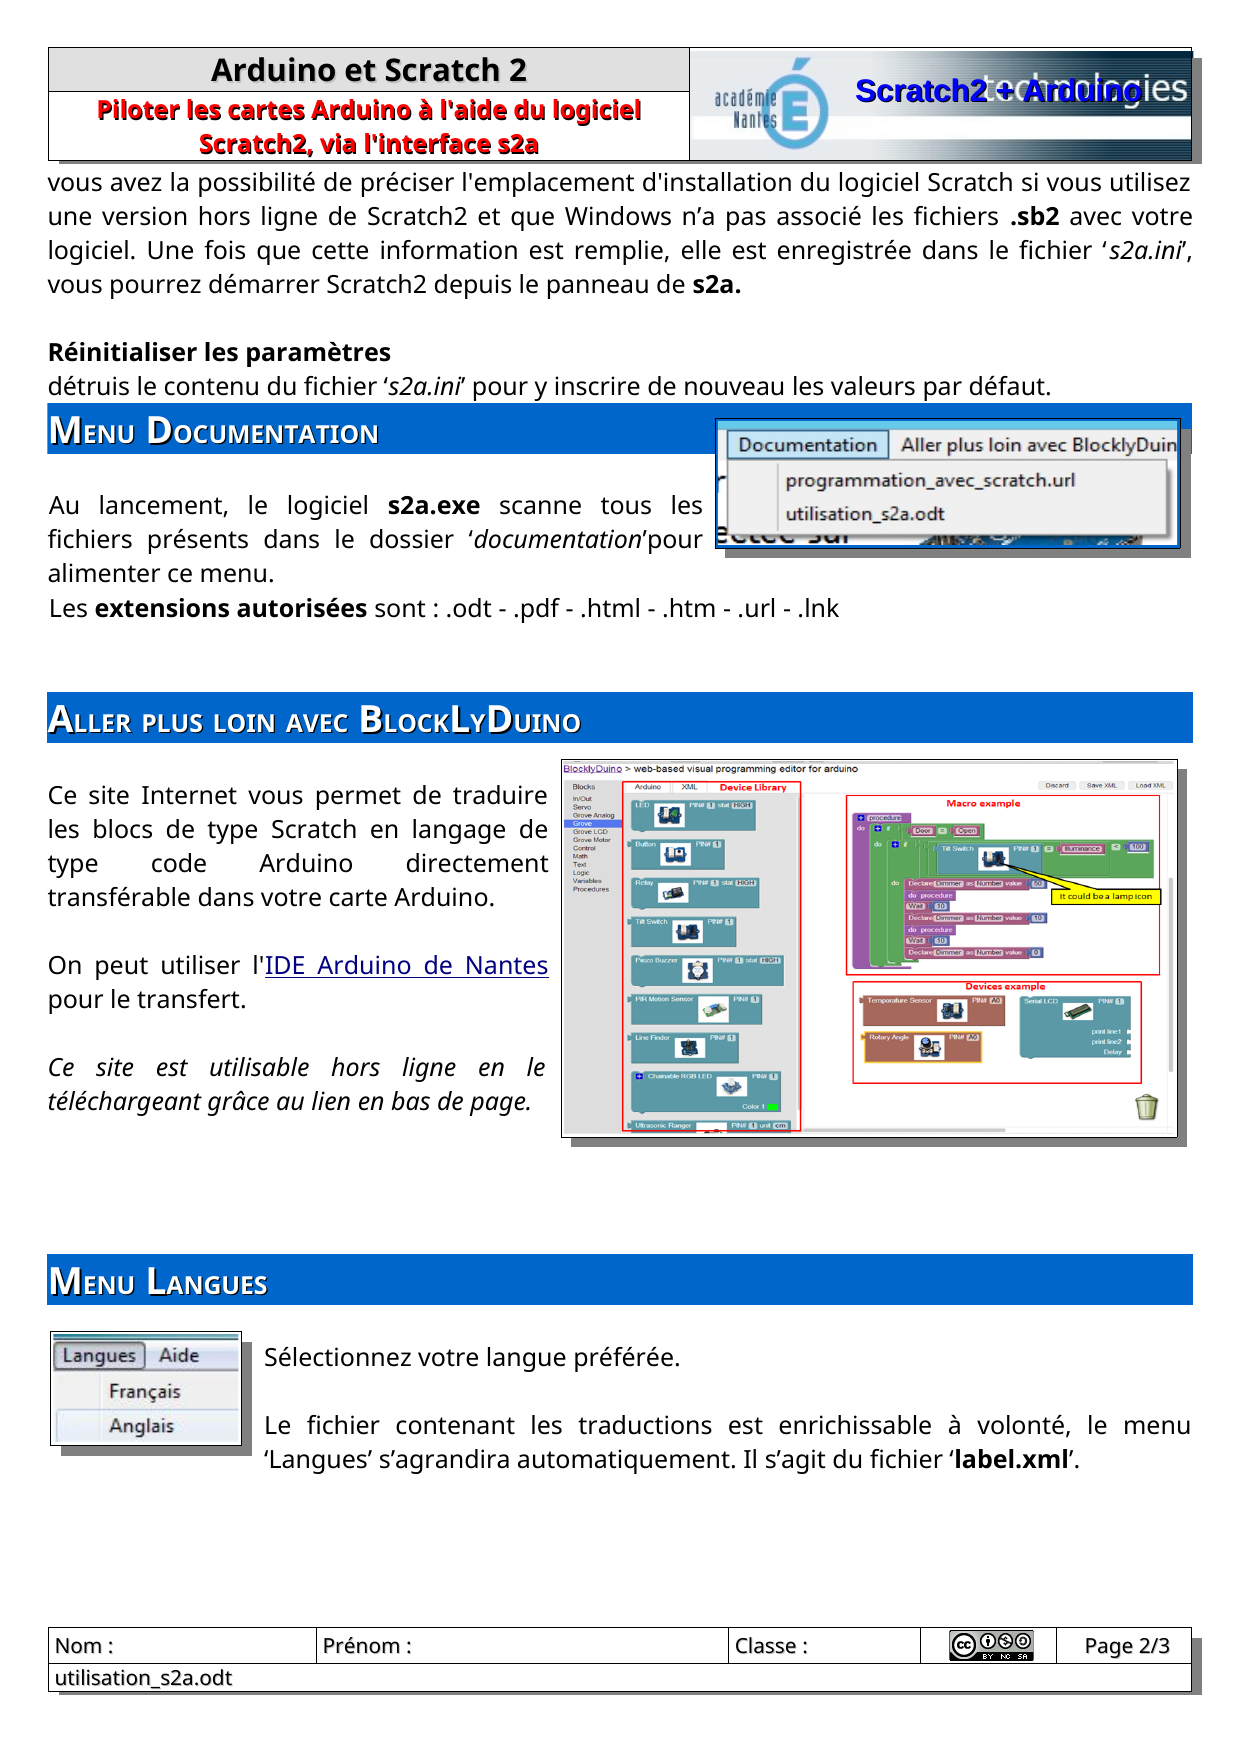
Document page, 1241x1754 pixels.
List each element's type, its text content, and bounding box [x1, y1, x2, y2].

text détruis le contenu du fichier ‘s2a.ini’ pour y inscrire de nouveau les valeurs par défaut. [47, 369, 1193, 403]
text Les extensions autorisées sont : .odt - .pdf - .html - .htm - .url - .lnk [47, 590, 1193, 624]
picture [949, 1630, 1034, 1661]
text vous avez la possibilité de préciser l'emplacement d'installation du logiciel Scratch si vous utilisez une version hors ligne de Scratch2 et que Windows n’a pas associé les fichiers .sb2 avec votre logiciel. Une fois que cette information est remplie, elle est enregistrée dans le fichier ‘s2a.ini’, vous pourrez démarrer Scratch2 depuis le panneau de s2a. [47, 164, 1193, 301]
picture [53, 1334, 239, 1442]
text On peut utiliser l'IDE Arduino de Nantes pour le transfert. [47, 948, 561, 1016]
text Ce site Internet vous permet de traduire les blocs de type Scratch en langage de type code Arduino directement transférable dans votre carte Arduino. [47, 777, 561, 914]
picture [690, 51, 1191, 160]
subtitle Menu Documentation [47, 403, 1193, 454]
subtitle Aller plus loin avec BlockLyDuino [47, 692, 1193, 743]
picture [563, 761, 1174, 1134]
picture [717, 421, 1178, 545]
subtitle [716, 419, 1180, 548]
text Ce site est utilisable hors ligne en le téléchargeant grâce au lien en bas de page. [47, 1050, 561, 1118]
subtitle Menu Langues [47, 1254, 1193, 1305]
text Sélectionnez votre langue préférée. [242, 1339, 1193, 1373]
text Le fichier contenant les traductions est enrichissable à volonté, le menu ‘Langues’ s’agrandira automatiquement. Il s’agit du fichier ‘label.xml’. [47, 1408, 1193, 1476]
text Au lancement, le logiciel s2a.exe scanne tous les fichiers présents dans le dossier ‘documentation’pour alimenter ce menu. [47, 488, 1193, 590]
text Réinitialiser les paramètres [47, 335, 1193, 369]
